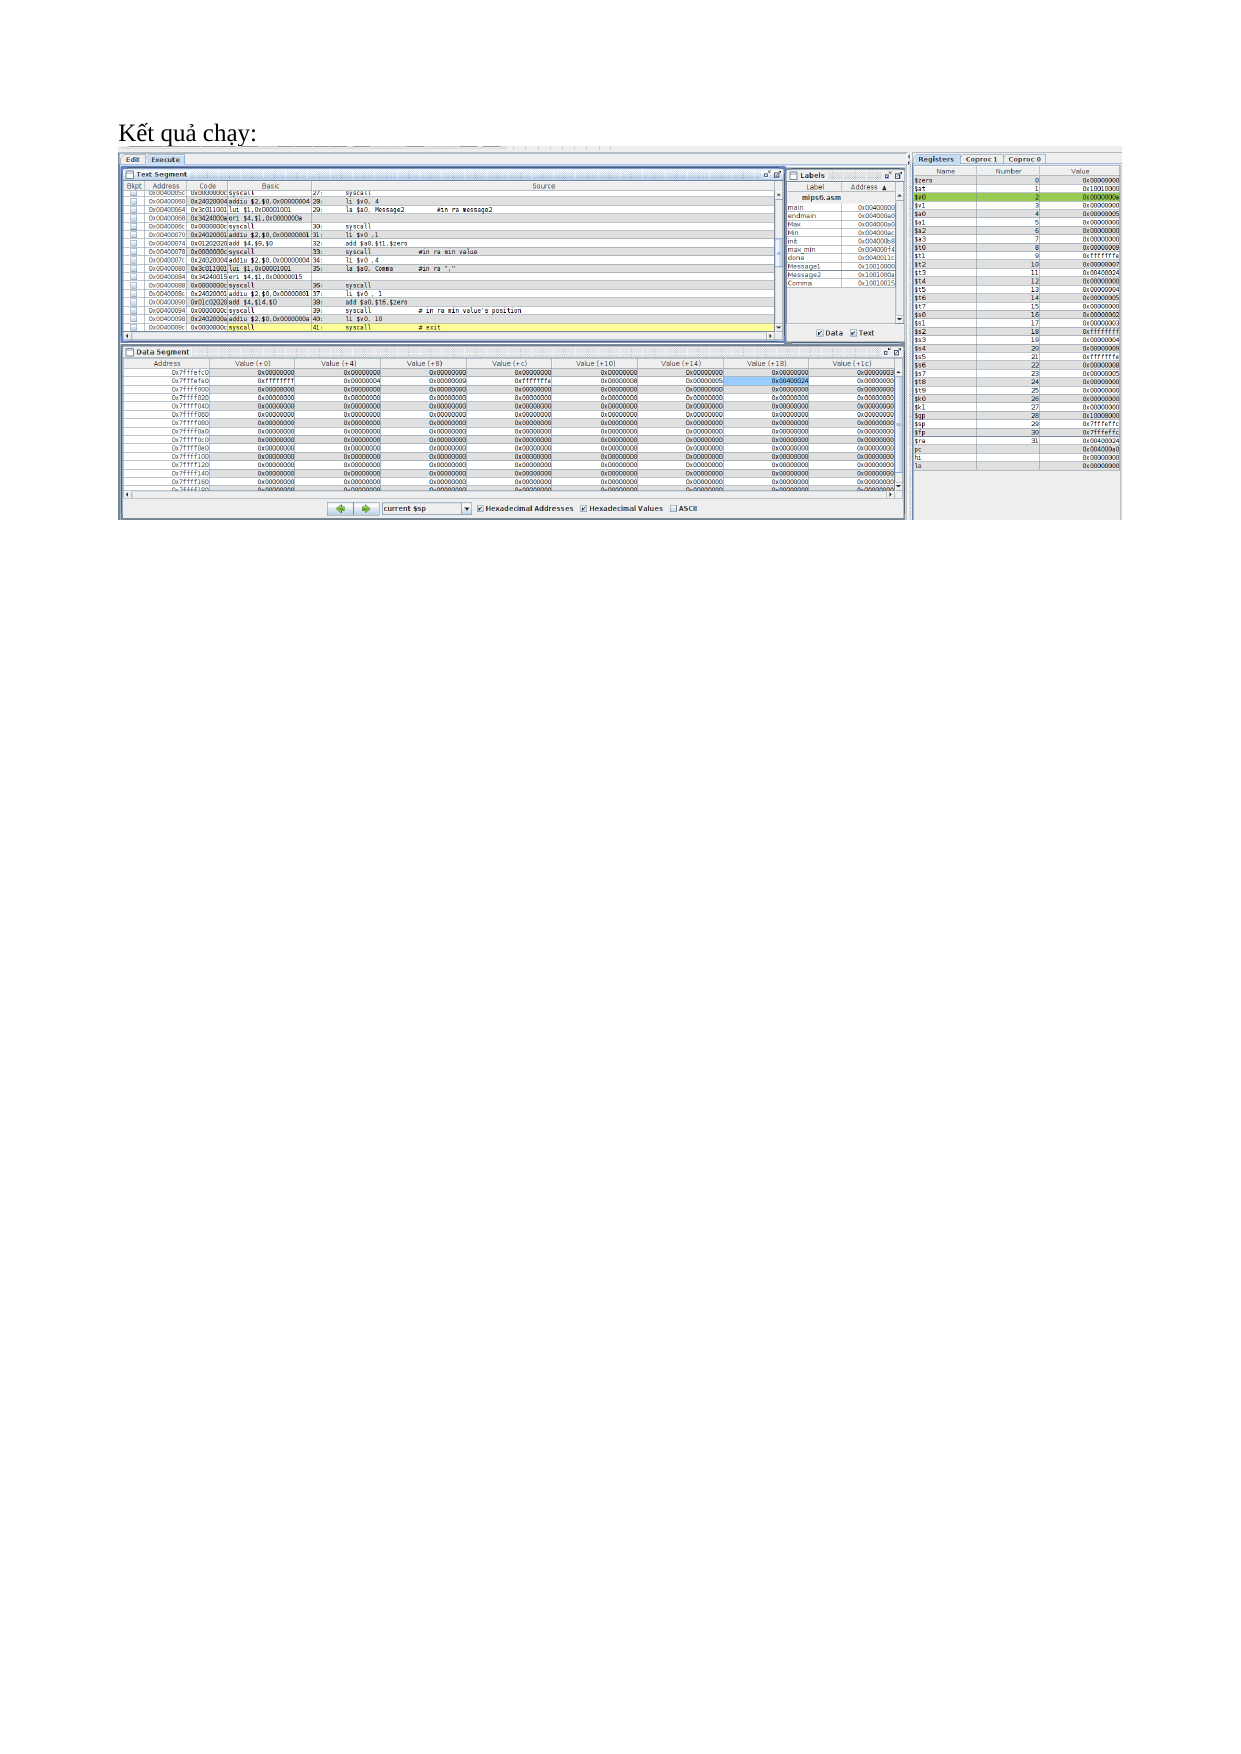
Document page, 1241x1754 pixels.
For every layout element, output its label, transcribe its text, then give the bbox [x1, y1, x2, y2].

text Kết quả chạy: [118, 118, 1122, 146]
picture [118, 146, 1123, 520]
